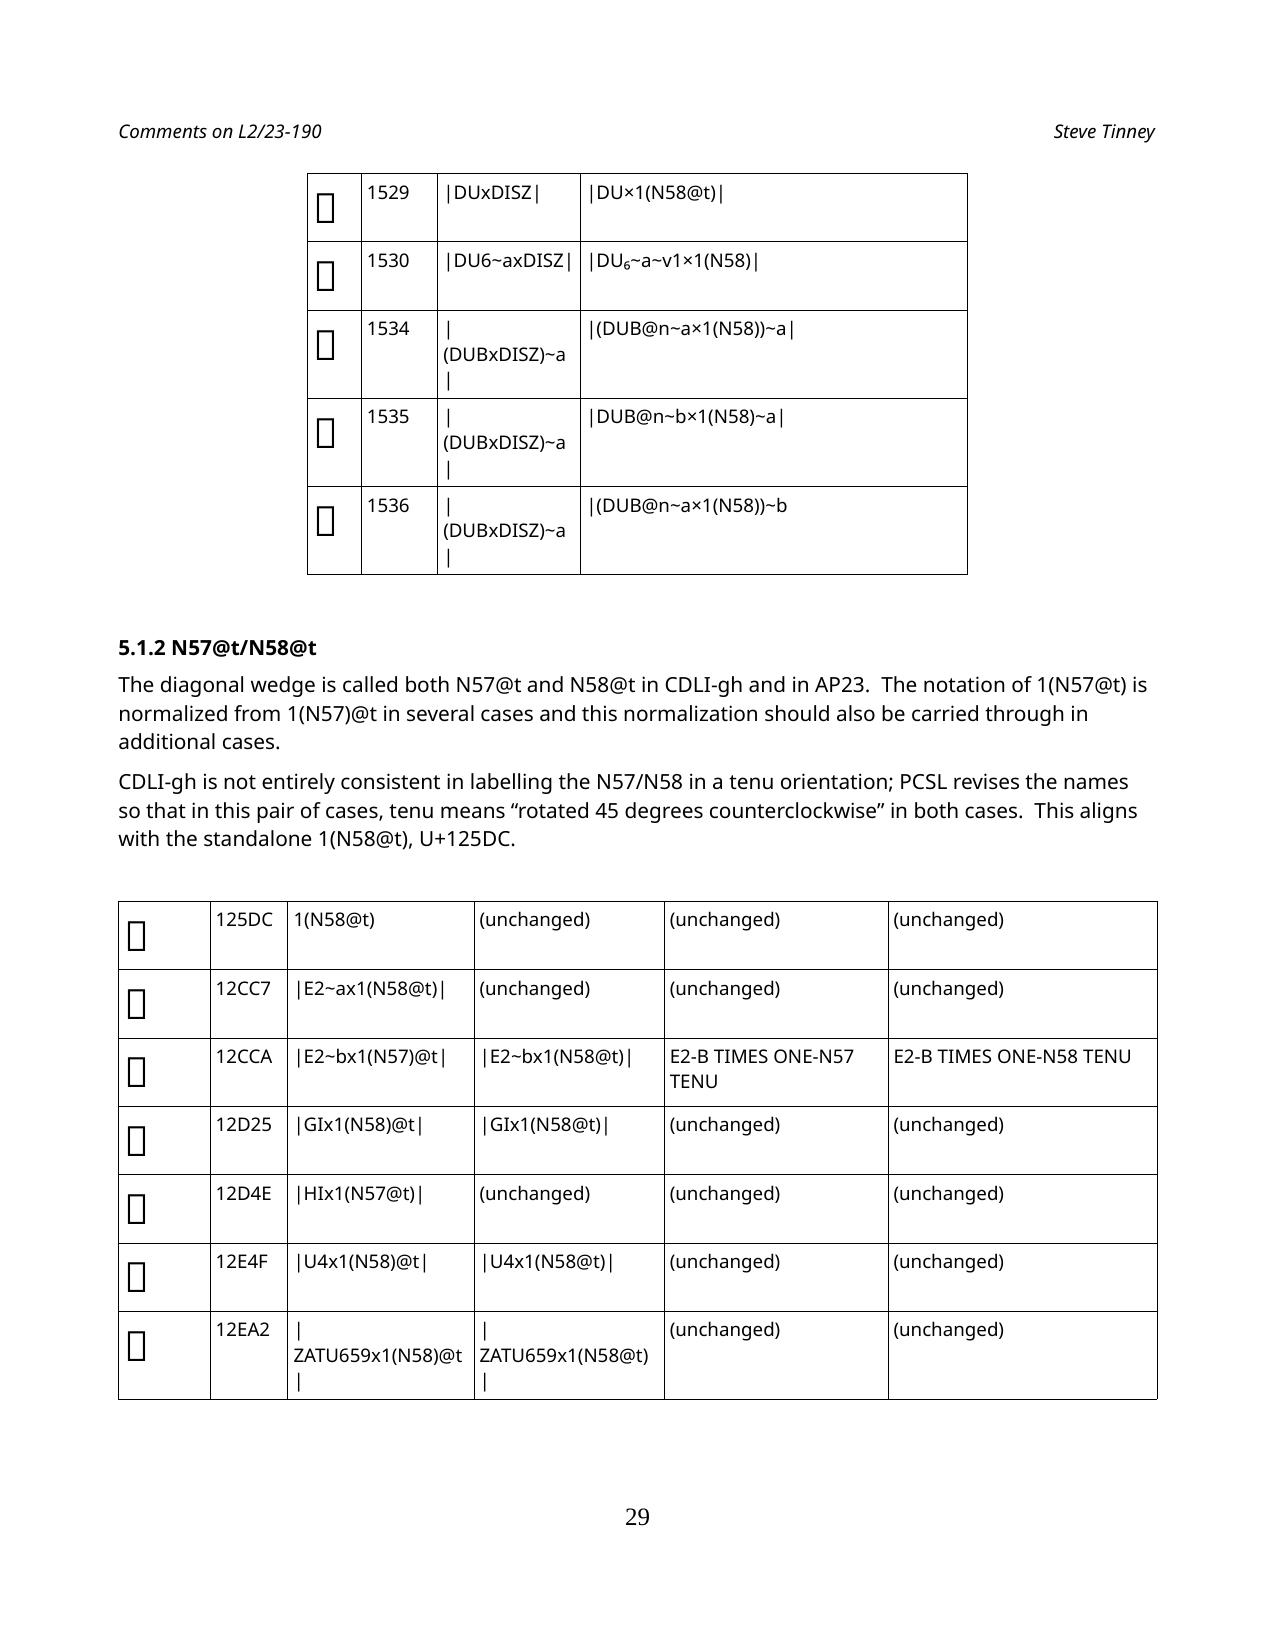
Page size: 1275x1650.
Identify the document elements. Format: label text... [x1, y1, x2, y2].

table_cell 12D25 [211, 1107, 287, 1174]
table_cell 12EA2 [211, 1312, 287, 1399]
table_cell |DUB@n~b×1(N58)~a| [581, 399, 967, 486]
table_cell 1535 [362, 399, 437, 486]
table_cell 𒺢 [119, 1312, 210, 1399]
table_cell (unchanged) [665, 1175, 888, 1242]
table_header |DUxDISZ| [438, 174, 580, 241]
table_header |DU×1(N58@t)| [581, 174, 967, 241]
table_cell |DU6~axDISZ| [438, 242, 580, 310]
table_cell (unchanged) [475, 1175, 664, 1242]
table_cell (unchanged) [665, 970, 888, 1037]
table_cell (unchanged) [889, 1244, 1157, 1311]
table_cell |E2~ax1(N58@t)| [288, 970, 474, 1037]
table_header 1(N58@t) [288, 902, 474, 969]
table_cell |(DUB@n~a×1(N58))~a| [581, 311, 967, 398]
table_cell 1530 [362, 242, 437, 310]
table_cell (unchanged) [475, 970, 664, 1037]
table_cell |GIx1(N58)@t| [288, 1107, 474, 1174]
table_cell E2-B TIMES ONE-N58 TENU [889, 1039, 1157, 1106]
table_cell |(DUBxDISZ)~a| [438, 487, 580, 574]
text CDLI-gh is not entirely consistent in labelling the N57/N58 in a tenu orientation; PCSL revises the names so that in this pair of cases, tenu means “rotated 45 degrees counterclockwise” in both cases. This aligns with the standalone 1(N58@t), U+125DC. [118, 767, 1157, 853]
table_header 125DC [211, 902, 287, 969]
table_cell |ZATU659x1(N58)@t| [288, 1312, 474, 1399]
table_cell |(DUBxDISZ)~a| [438, 311, 580, 398]
table_cell (unchanged) [889, 970, 1157, 1037]
table_cell (unchanged) [665, 1312, 888, 1399]
table_cell 1534 [362, 311, 437, 398]
table_cell 𒵎 [119, 1175, 210, 1242]
table_cell 12D4E [211, 1175, 287, 1242]
table_header (unchanged) [665, 902, 888, 969]
table_cell 𒱺 [308, 487, 361, 574]
table_cell (unchanged) [889, 1175, 1157, 1242]
table_cell |DU₆~a~v1×1(N58)| [581, 242, 967, 310]
subtitle 5.1.2 N57@t/N58@t [118, 633, 1157, 661]
table_cell |GIx1(N58@t)| [475, 1107, 664, 1174]
table_cell 12CC7 [211, 970, 287, 1037]
table_cell 𒱹 [308, 399, 361, 486]
text The diagonal wedge is called both N57@t and N58@t in CDLI-gh and in AP23. The notation of 1(N57@t) is normalized from 1(N57)@t in several cases and this normalization should also be carried through in additional cases. [118, 670, 1157, 756]
table_cell |E2~bx1(N57)@t| [288, 1039, 474, 1106]
table_cell |(DUBxDISZ)~a| [438, 399, 580, 486]
table_cell 𒹏 [119, 1244, 210, 1311]
table_cell 𒱸 [308, 311, 361, 398]
table_cell (unchanged) [665, 1244, 888, 1311]
table_cell (unchanged) [665, 1107, 888, 1174]
table_header 𒗜 [119, 902, 210, 969]
table_cell |HIx1(N57@t)| [288, 1175, 474, 1242]
table_cell 𒴥 [119, 1107, 210, 1174]
table_header 1529 [362, 174, 437, 241]
table_cell |E2~bx1(N58@t)| [475, 1039, 664, 1106]
table_cell (unchanged) [889, 1107, 1157, 1174]
table_cell E2-B TIMES ONE-N57 TENU [665, 1039, 888, 1106]
table_cell 12E4F [211, 1244, 287, 1311]
table_cell 𒳇 [119, 970, 210, 1037]
table_cell 12CCA [211, 1039, 287, 1106]
table_cell |U4x1(N58@t)| [475, 1244, 664, 1311]
table_header (unchanged) [889, 902, 1157, 969]
table_cell 𒱴 [308, 242, 361, 310]
table_cell 𒳊 [119, 1039, 210, 1106]
table_cell (unchanged) [889, 1312, 1157, 1399]
table_header 𒱳 [308, 174, 361, 241]
table_cell |U4x1(N58)@t| [288, 1244, 474, 1311]
table_cell 1536 [362, 487, 437, 574]
table_cell |(DUB@n~a×1(N58))~b [581, 487, 967, 574]
table_header (unchanged) [475, 902, 664, 969]
table_cell |ZATU659x1(N58@t)| [475, 1312, 664, 1399]
